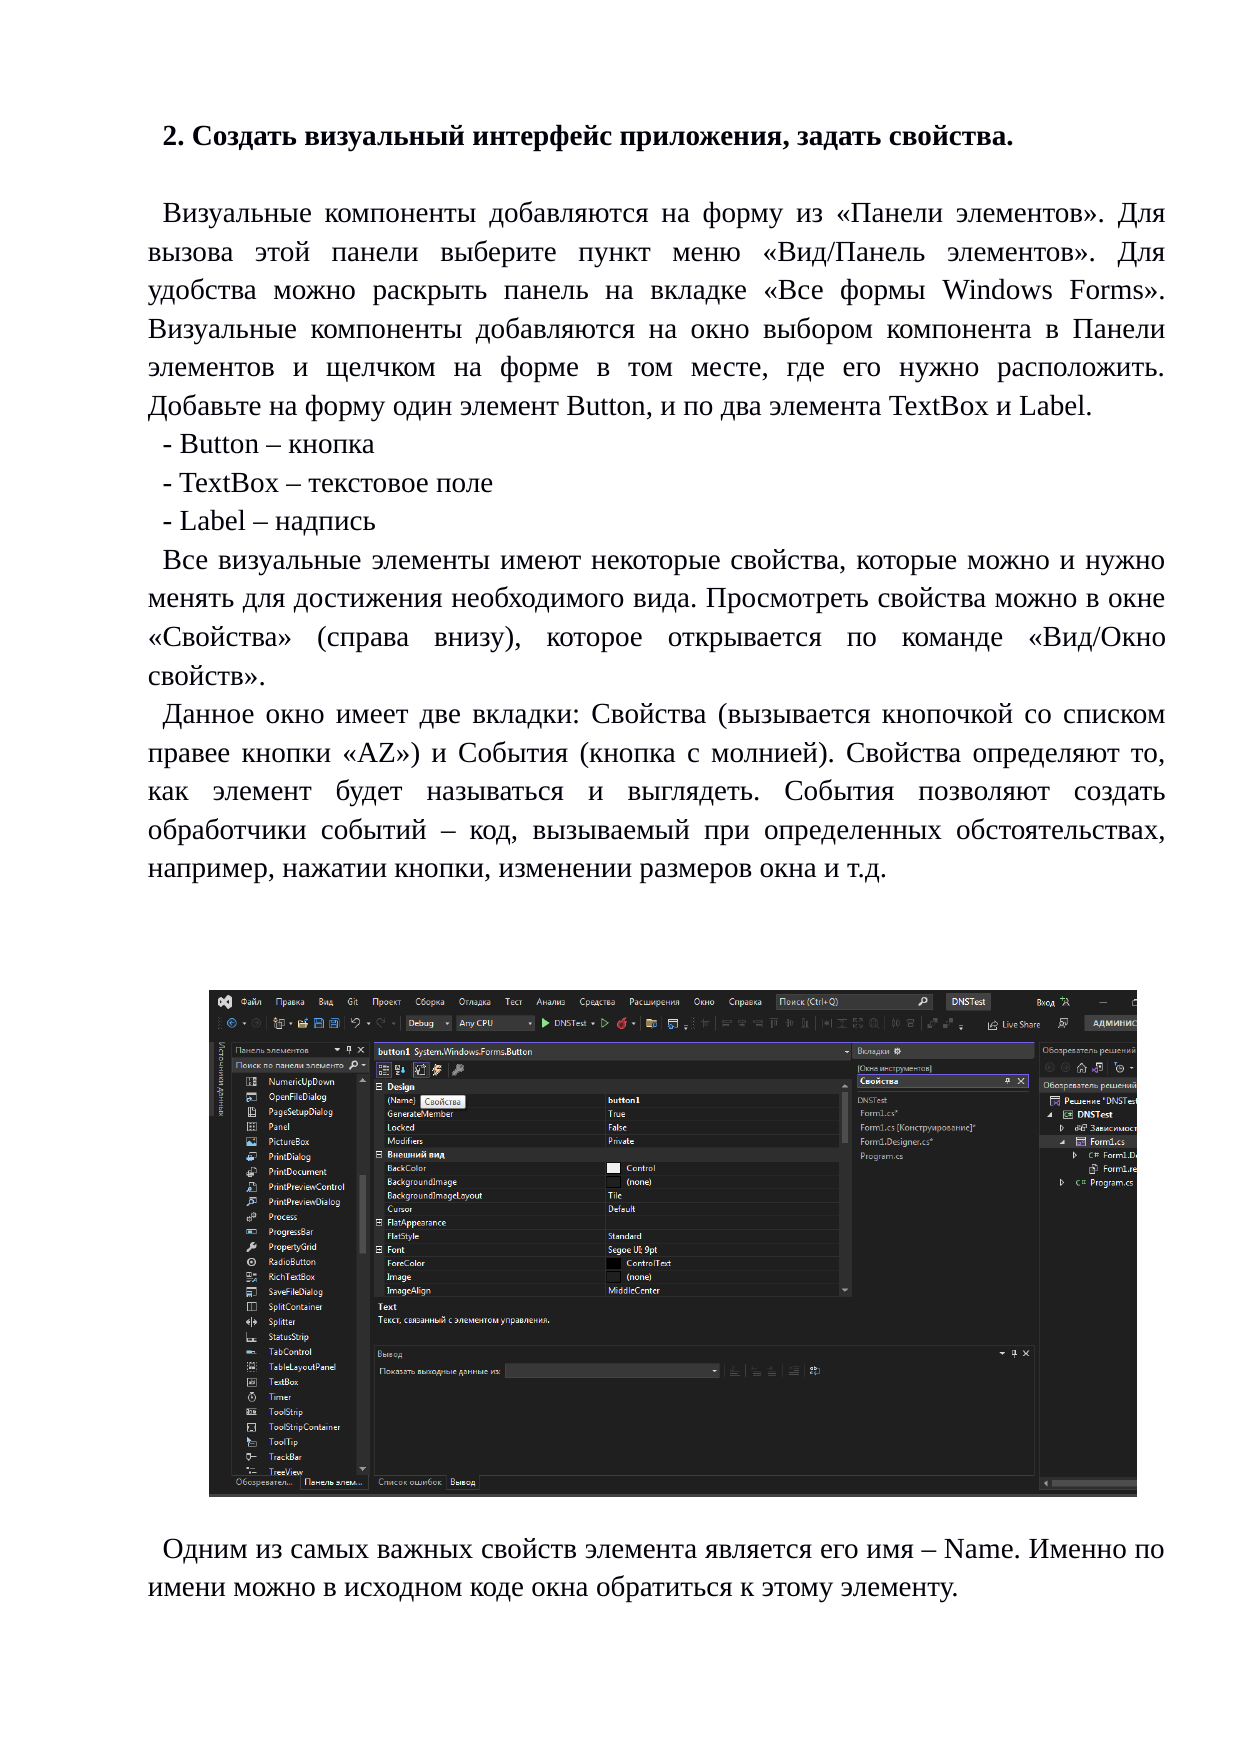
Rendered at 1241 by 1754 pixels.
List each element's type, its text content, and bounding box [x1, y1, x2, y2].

text - Button – кнопка [148, 426, 1167, 460]
text Данное окно имеет две вкладки: Свойства (вызывается кнопочкой со списком правее кнопки «AZ») и События (кнопка с молнией). Свойства определяют то, как элемент будет называться и выглядеть. События позволяют создать обработчики событий – код, вызываемый при определенных обстоятельствах, например, нажатии кнопки, изменении размеров окна и т.д. [148, 696, 1167, 884]
text - Label – надпись [148, 503, 1167, 537]
text 2. Создать визуальный интерфейс приложения, задать свойства. [148, 118, 1167, 152]
picture [288, 1012, 1137, 1497]
text Одним из самых важных свойств элемента является его имя – Name. Именно по имени можно в исходном коде окна обратиться к этому элементу. [148, 1531, 1167, 1603]
text - TextBox – текстовое поле [148, 465, 1167, 498]
text Визуальные компоненты добавляются на форму из «Панели элементов». Для вызова этой панели выберите пункт меню «Вид/Панель элементов». Для удобства можно раскрыть панель на вкладке «Все формы Windows Forms». Визуальные компоненты добавляются на окно выбором компонента в Панели элементов и щелчком на форме в том месте, где его нужно расположить. Добавьте на форму один элемент Button, и по два элемента TextBox и Label. [148, 195, 1167, 421]
text Все визуальные элементы имеют некоторые свойства, которые можно и нужно менять для достижения необходимого вида. Просмотреть свойства можно в окне «Свойства» (справа внизу), которое открывается по команде «Вид/Окно свойств». [148, 542, 1167, 691]
